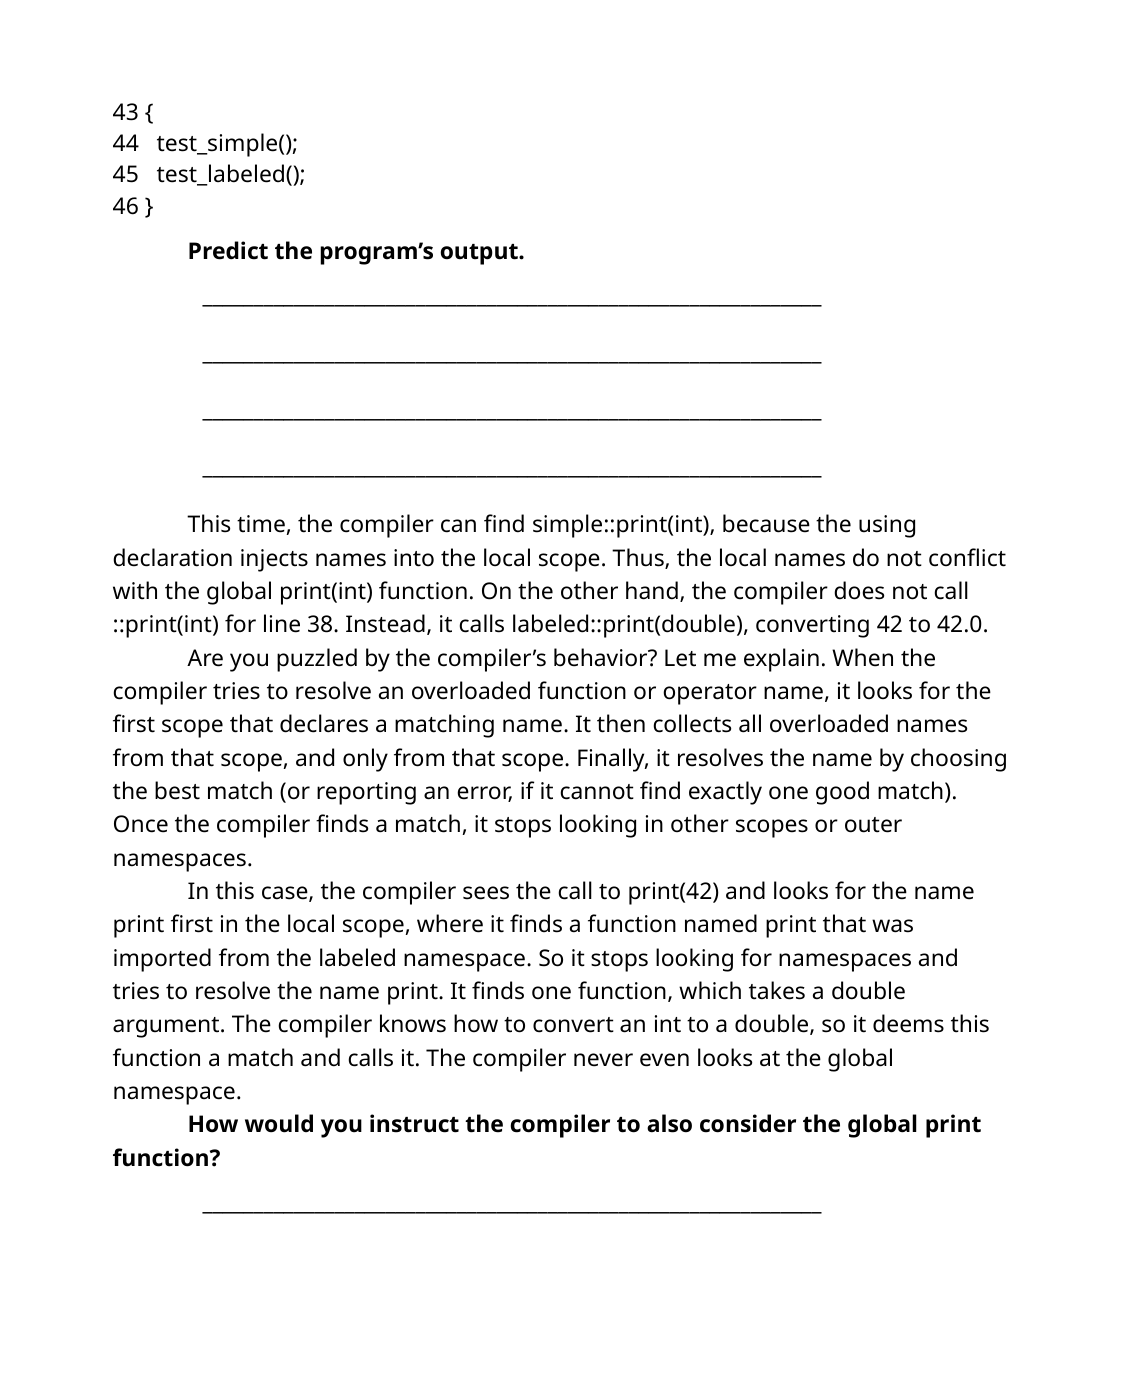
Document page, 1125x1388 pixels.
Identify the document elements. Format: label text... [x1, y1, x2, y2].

text 44 test_simple(); [112, 127, 1012, 158]
text Are you puzzled by the compiler’s behavior? Let me explain. When the compiler tries to resolve an overloaded function or operator name, it looks for the first scope that declares a matching name. It then collects all overloaded names from that scope, and only from that scope. Finally, it resolves the name by choosing the best match (or reporting an error, if it cannot find exactly one good match). Once the compiler finds a match, it stops looking in other scopes or outer namespaces. [112, 640, 1012, 873]
text This time, the compiler can find simple::print(int), because the using declaration injects names into the local scope. Thus, the local names do not conflict with the global print(int) function. On the other hand, the compiler does not call ::print(int) for line 38. Instead, it calls labeled::print(double), converting 42 to 42.0. [112, 506, 1012, 640]
text In this case, the compiler sees the call to print(42) and looks for the name print first in the local scope, where it finds a function named print that was imported from the labeled namespace. So it stops looking for namespaces and tries to resolve the name print. It finds one function, which takes a double argument. The compiler knows how to convert an int to a double, so it deems this function a match and calls it. The compiler never even looks at the global namespace. [112, 873, 1012, 1106]
list _____________________________________________________________ [202, 336, 1012, 367]
text 46 } [112, 190, 1012, 221]
text 43 { [112, 96, 1012, 127]
list _____________________________________________________________ [202, 279, 1012, 311]
text Predict the program’s output. [112, 233, 1012, 267]
list _____________________________________________________________ [202, 1186, 1012, 1217]
list _____________________________________________________________ [202, 393, 1012, 424]
list _____________________________________________________________ [202, 449, 1012, 481]
text How would you instruct the compiler to also consider the global print function? [112, 1106, 1012, 1173]
text 45 test_labeled(); [112, 158, 1012, 190]
